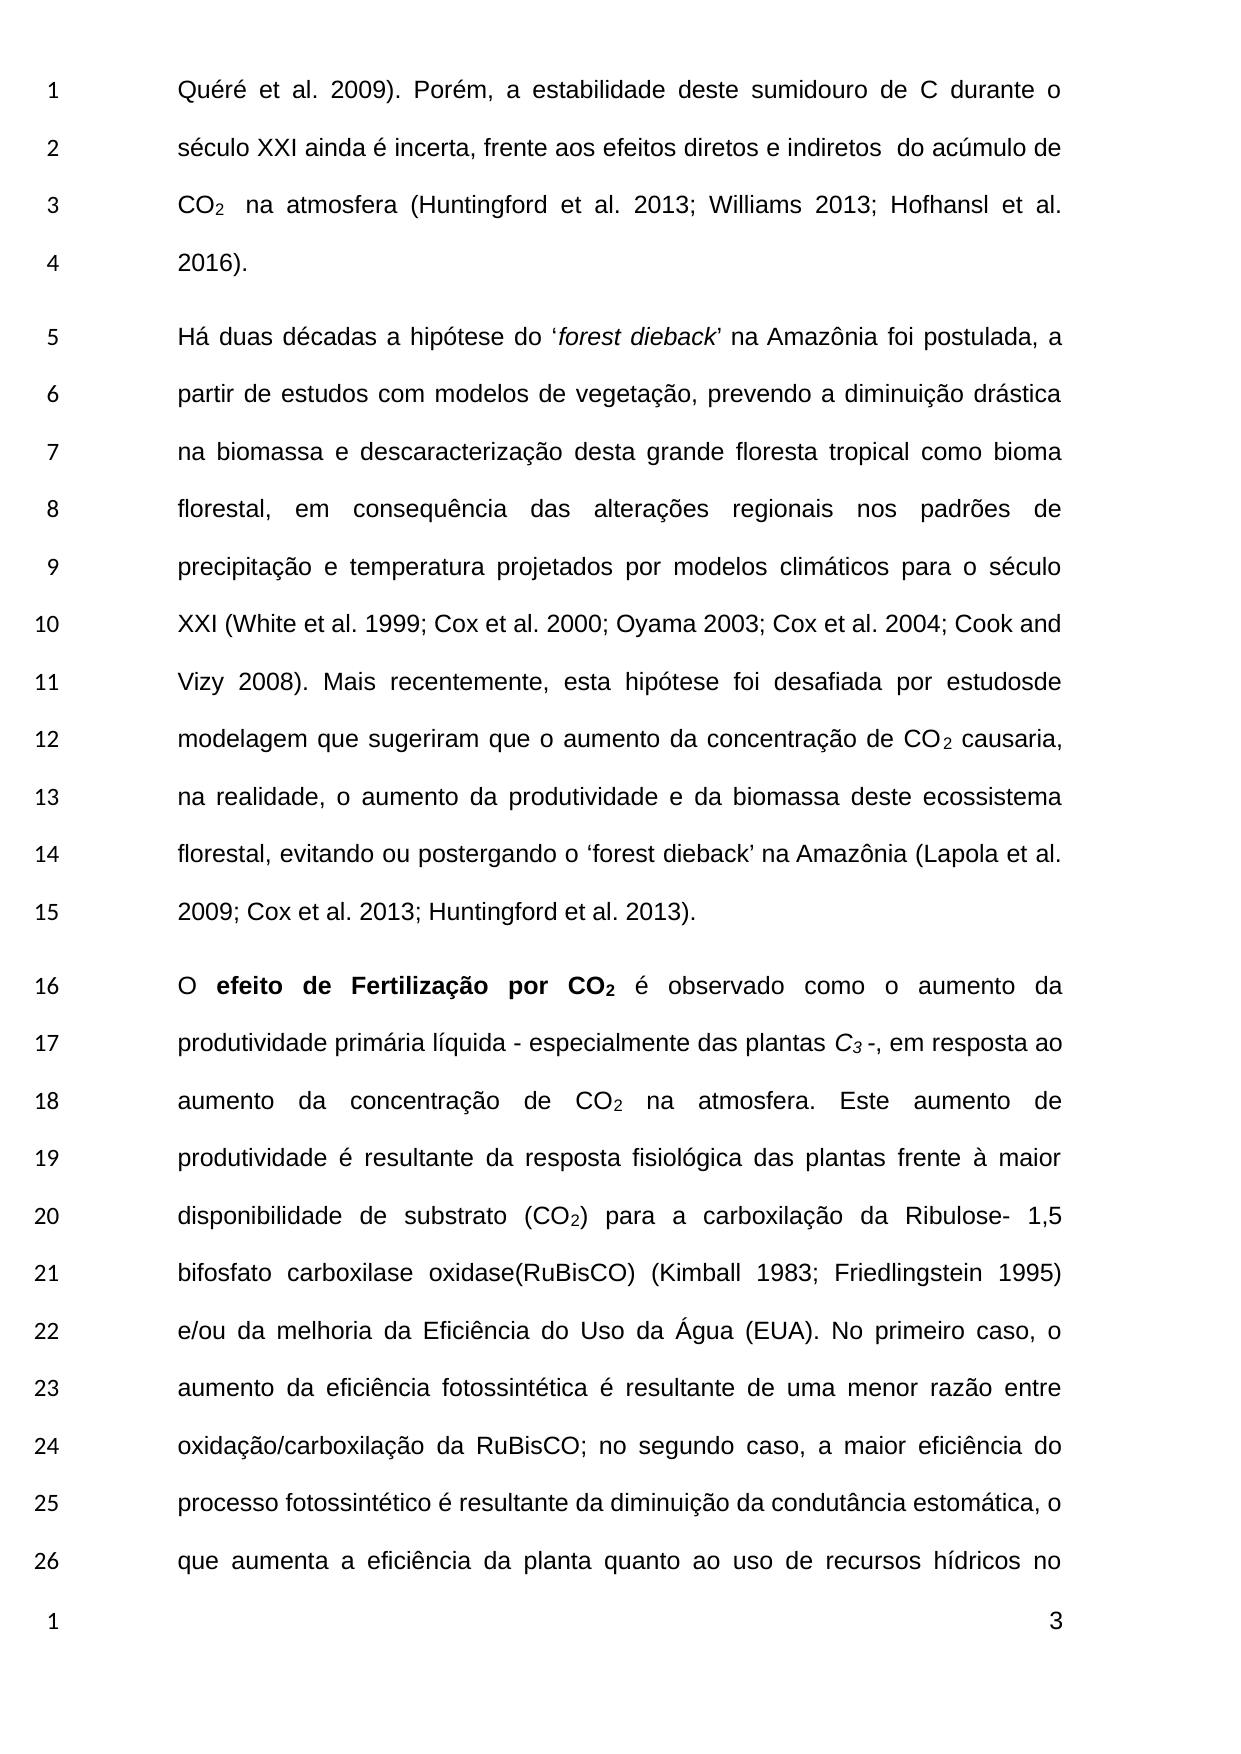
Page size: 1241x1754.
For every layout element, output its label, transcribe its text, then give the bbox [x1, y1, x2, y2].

text Quéré et al. 2009). Porém, a estabilidade deste sumidouro de C durante o século XXI ainda é incerta, frente aos efeitos diretos e indiretos do acúmulo de CO2 na atmosfera (Huntingford et al. 2013; Williams 2013; Hofhansl et al. 2016). [177, 75, 1063, 276]
text O efeito de Fertilização por CO2 é observado como o aumento da produtividade primária líquida - especialmente das plantas C3 -, em resposta ao aumento da concentração de CO2 na atmosfera. Este aumento de produtividade é resultante da resposta fisiológica das plantas frente à maior disponibilidade de substrato (CO2) para a carboxilação da Ribulose- 1,5 bifosfato carboxilase oxidase(RuBisCO) (Kimball 1983; Friedlingstein 1995) e/ou da melhoria da Eficiência do Uso da Água (EUA). No primeiro caso, o aumento da eficiência fotossintética é resultante de uma menor razão entre oxidação/carboxilação da RuBisCO; no segundo caso, a maior eficiência do processo fotossintético é resultante da diminuição da condutância estomática, o que aumenta a eficiência da planta quanto ao uso de recursos hídricos no [177, 971, 1063, 1574]
text Há duas décadas a hipótese do ‘forest dieback’ na Amazônia foi postulada, a partir de estudos com modelos de vegetação, prevendo a diminuição drástica na biomassa e descaracterização desta grande floresta tropical como bioma florestal, em consequência das alterações regionais nos padrões de precipitação e temperatura projetados por modelos climáticos para o século XXI (White et al. 1999; Cox et al. 2000; Oyama 2003; Cox et al. 2004; Cook and Vizy 2008). Mais recentemente, esta hipótese foi desafiada por estudosde modelagem que sugeriram que o aumento da concentração de CO2 causaria, na realidade, o aumento da produtividade e da biomassa deste ecossistema florestal, evitando ou postergando o ‘forest dieback’ na Amazônia (Lapola et al. 2009; Cox et al. 2013; Huntingford et al. 2013). [177, 322, 1063, 925]
